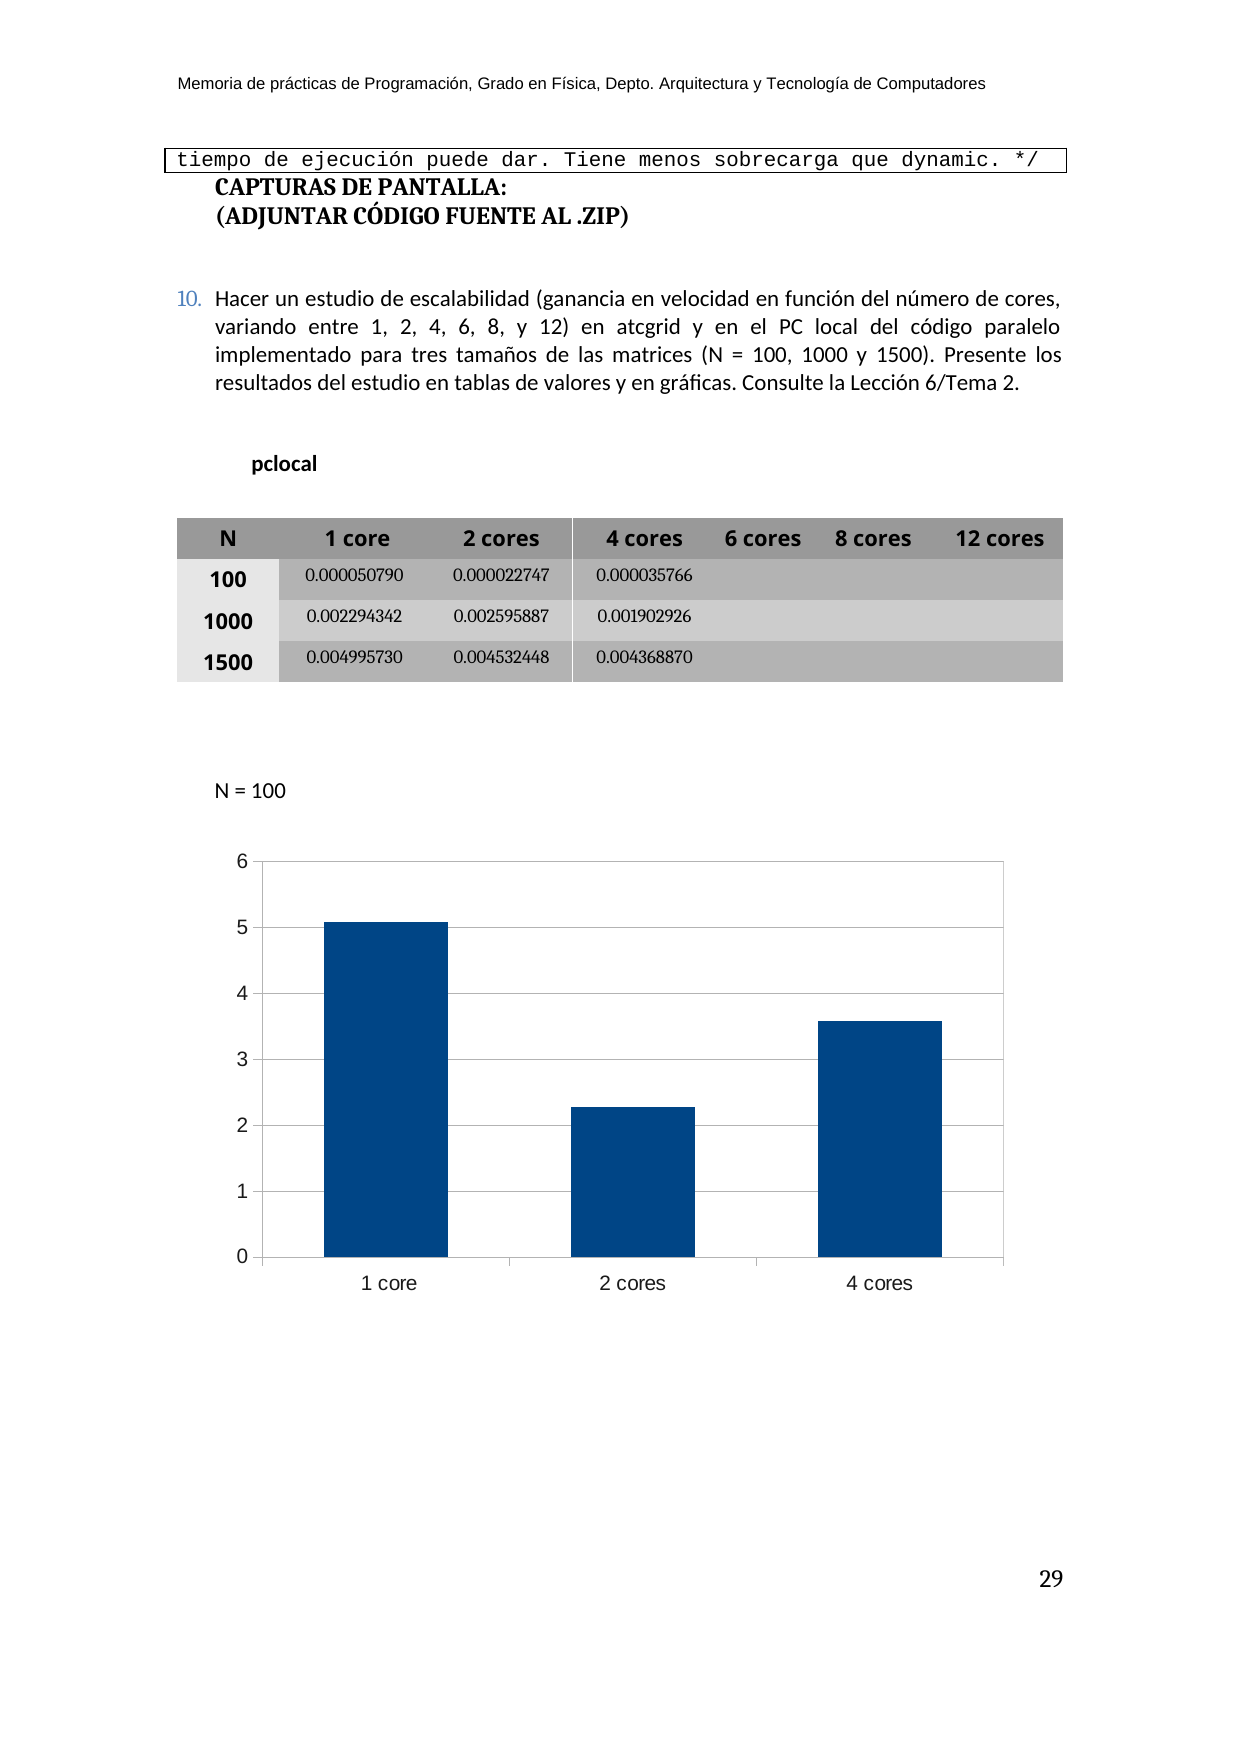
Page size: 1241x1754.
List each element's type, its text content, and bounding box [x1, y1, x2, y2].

list N = 100 [214, 776, 1063, 804]
table_cell 1500 [177, 641, 279, 682]
table_cell [810, 600, 936, 641]
table_header N [177, 518, 279, 559]
table_cell 0.002294342 [279, 600, 430, 641]
text CAPTURAS DE PANTALLA: [215, 173, 1063, 202]
table_cell [716, 559, 810, 600]
table_header 2 cores [430, 518, 572, 559]
list Hacer un estudio de escalabilidad (ganancia en velocidad en función del número de cores, variando entre 1, 2, 4, 6, 8, y 12) en atcgrid y en el PC local del código paralelo implementado para tres tamaños de las matrices (N = 100, 1000 y 1500). Presente los resultados del estudio en tablas de valores y en gráficas. Consulte la Lección 6/Tema 2. [177, 284, 1063, 396]
table_cell 0.004995730 [279, 641, 430, 682]
table_cell 0.000035766 [573, 559, 716, 600]
table_header 6 cores [716, 518, 810, 559]
table_cell 0.000050790 [279, 559, 430, 600]
table_header 1 core [279, 518, 430, 559]
table_cell 1000 [177, 600, 279, 641]
table_cell [936, 600, 1063, 641]
table_cell 100 [177, 559, 279, 600]
table_cell [810, 559, 936, 600]
table_cell 0.004368870 [573, 641, 716, 682]
text (ADJUNTAR CÓDIGO FUENTE AL .ZIP) [215, 202, 1063, 231]
table_cell [936, 559, 1063, 600]
table_header tiempo de ejecución puede dar. Tiene menos sobrecarga que dynamic. */ [166, 149, 1066, 172]
table_cell 0.002595887 [430, 600, 572, 641]
table_cell [810, 641, 936, 682]
table_cell [716, 641, 810, 682]
table_cell 0.000022747 [430, 559, 572, 600]
table_cell [716, 600, 810, 641]
table_header 12 cores [936, 518, 1063, 559]
table_cell 0.004532448 [430, 641, 572, 682]
table_cell 0.001902926 [573, 600, 716, 641]
table_header 8 cores [810, 518, 936, 559]
table_header 4 cores [573, 518, 716, 559]
list pclocal [214, 449, 1063, 477]
table_cell [936, 641, 1063, 682]
